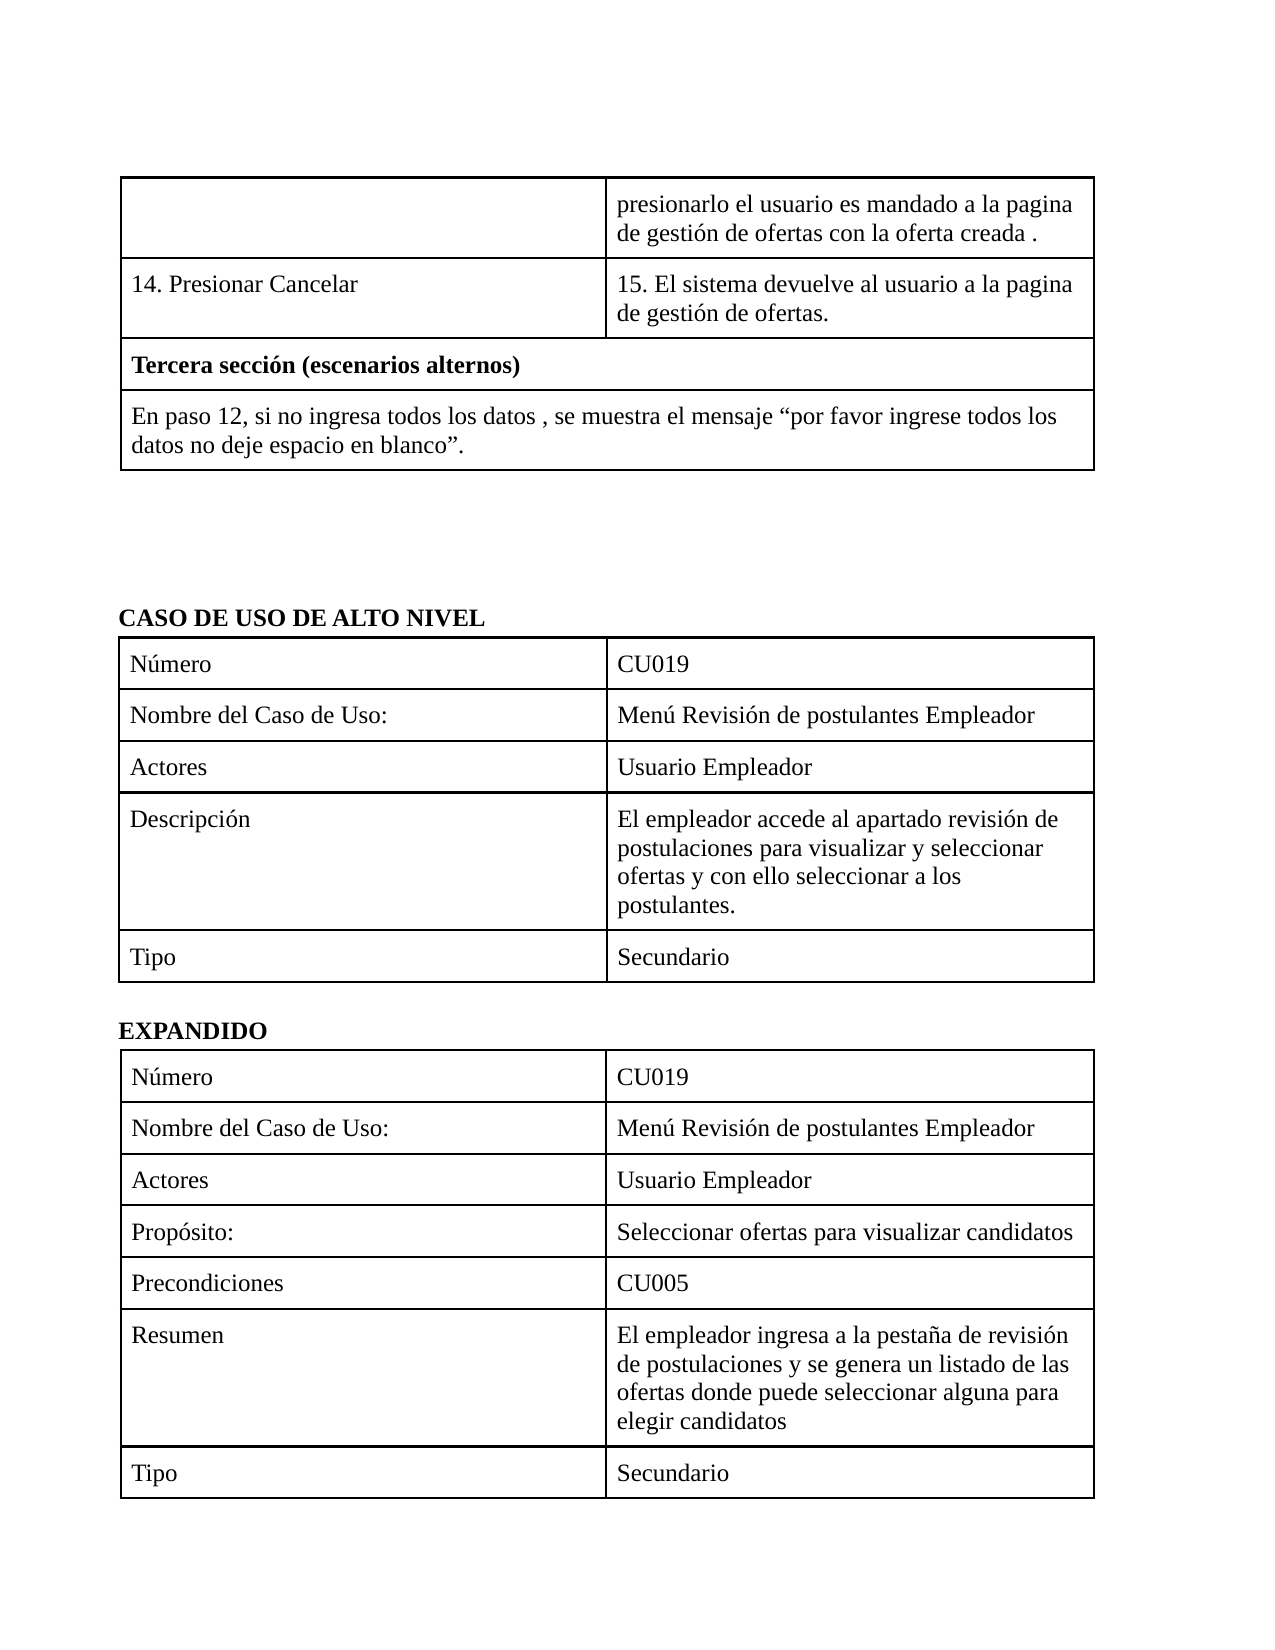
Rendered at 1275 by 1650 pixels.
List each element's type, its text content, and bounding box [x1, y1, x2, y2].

table_cell 14. Presionar Cancelar [122, 259, 605, 337]
table_cell 15. El sistema devuelve al usuario a la pagina de gestión de ofertas. [607, 259, 1093, 337]
table_header Número [120, 639, 606, 688]
text EXPANDIDO [118, 1016, 1157, 1045]
table_cell El empleador ingresa a la pestaña de revisión de postulaciones y se genera un listado de las ofertas donde puede seleccionar alguna para elegir candidatos [607, 1310, 1093, 1445]
table_header Número [122, 1051, 605, 1101]
table_cell Descripción [120, 794, 606, 929]
table_cell Resumen [122, 1310, 605, 1445]
table_cell Nombre del Caso de Uso: [120, 690, 606, 740]
table_cell Propósito: [122, 1206, 605, 1256]
table_cell Tipo [122, 1448, 605, 1497]
table_cell Precondiciones [122, 1258, 605, 1307]
table_cell Secundario [607, 1448, 1093, 1497]
table_cell Secundario [608, 931, 1093, 981]
table_cell Seleccionar ofertas para visualizar candidatos [607, 1206, 1093, 1256]
table_header CU019 [607, 1051, 1093, 1101]
table_cell Nombre del Caso de Uso: [122, 1103, 605, 1152]
table_cell Tipo [120, 931, 606, 981]
table_cell Usuario Empleador [607, 1155, 1093, 1204]
table_cell CU005 [607, 1258, 1093, 1307]
table_cell Actores [122, 1155, 605, 1204]
table_header CU019 [608, 639, 1093, 688]
table_cell [122, 179, 605, 257]
table_cell Usuario Empleador [608, 742, 1093, 791]
table_cell presionarlo el usuario es mandado a la pagina de gestión de ofertas con la oferta creada . [607, 179, 1093, 257]
table_cell El empleador accede al apartado revisión de postulaciones para visualizar y seleccionar ofertas y con ello seleccionar a los postulantes. [608, 794, 1093, 929]
table_cell Menú Revisión de postulantes Empleador [608, 690, 1093, 740]
text CASO DE USO DE ALTO NIVEL [118, 603, 1157, 632]
table_cell En paso 12, si no ingresa todos los datos , se muestra el mensaje “por favor ingrese todos los datos no deje espacio en blanco”. [122, 391, 1093, 469]
table_cell Tercera sección (escenarios alternos) [122, 339, 1093, 389]
table_cell Menú Revisión de postulantes Empleador [607, 1103, 1093, 1152]
table_cell Actores [120, 742, 606, 791]
